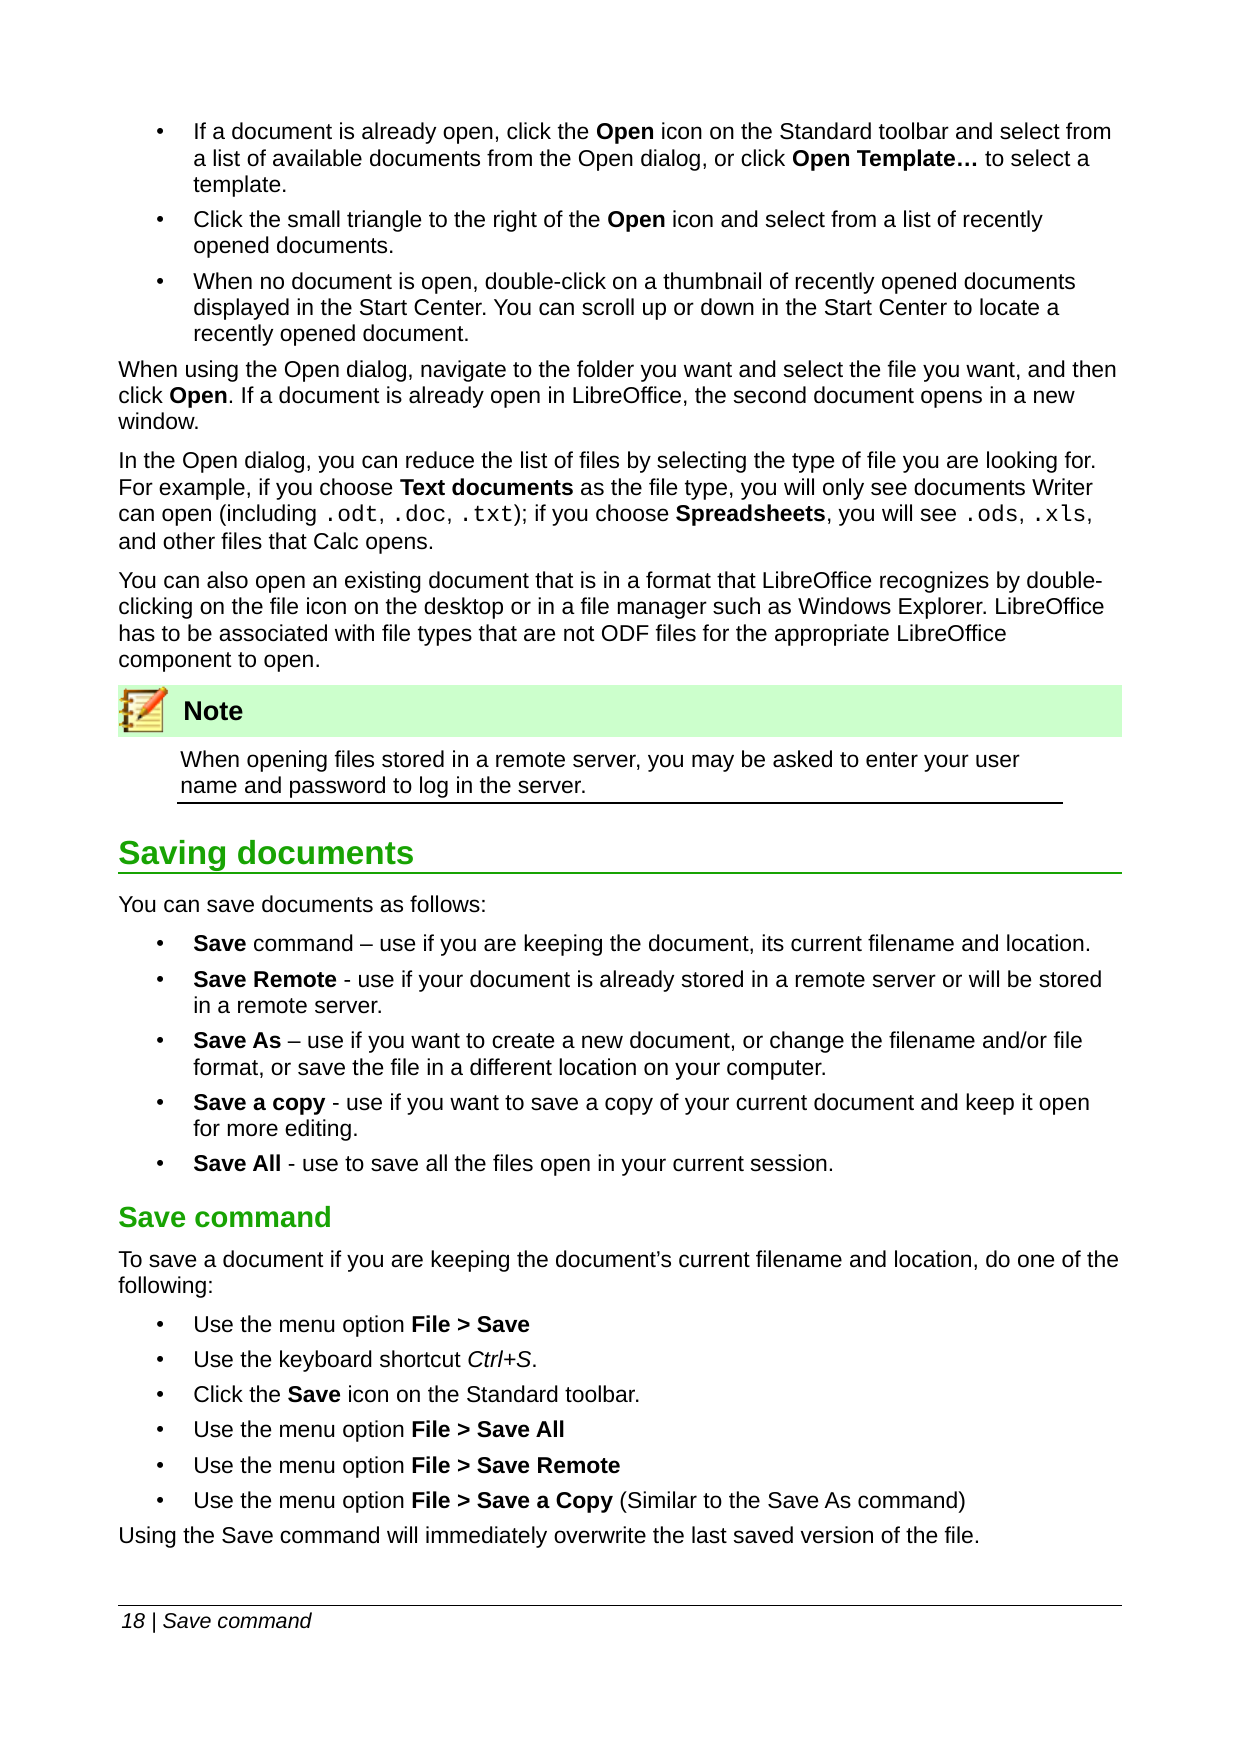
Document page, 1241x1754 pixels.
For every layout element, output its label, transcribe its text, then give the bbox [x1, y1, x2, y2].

list Save As – use if you want to create a new document, or change the filename and/or file format, or save the file in a different location on your computer. [156, 1027, 1122, 1080]
list Click the Save icon on the Standard toolbar. [156, 1381, 1122, 1407]
text You can also open an existing document that is in a format that LibreOffice recognizes by double-clicking on the file icon on the desktop or in a file manager such as Windows Explorer. LibreOffice has to be associated with file types that are not ODF files for the appropriate LibreOffice component to open. [118, 567, 1122, 672]
text Using the Save command will immediately overwrite the last saved version of the file. [118, 1522, 1122, 1548]
list Use the menu option File > Save Remote [156, 1452, 1122, 1478]
list If a document is already open, click the Open icon on the Standard toolbar and select from a list of available documents from the Open dialog, or click Open Template… to select a template. [156, 118, 1122, 197]
list When no document is open, double-click on a thumbnail of recently opened documents displayed in the Start Center. You can scroll up or down in the Start Center to locate a recently opened document. [156, 268, 1122, 347]
list Click the small triangle to the right of the Open icon and select from a list of recently opened documents. [156, 206, 1122, 259]
text You can save documents as follows: [118, 891, 1122, 918]
list Use the keyboard shortcut Ctrl+S. [156, 1346, 1122, 1372]
list Use the menu option File > Save All [156, 1416, 1122, 1443]
subtitle Saving documents [118, 833, 1122, 872]
text To save a document if you are keeping the document’s current filename and location, do one of the following: [118, 1246, 1122, 1298]
list Use the menu option File > Save a Copy (Similar to the Save As command) [156, 1487, 1122, 1513]
list Save Remote - use if your document is already stored in a remote server or will be stored in a remote server. [156, 966, 1122, 1018]
list Save a copy - use if you want to save a copy of your current document and keep it open for more editing. [156, 1089, 1122, 1141]
subtitle Save command [118, 1200, 1122, 1234]
list Save command – use if you are keeping the document, its current filename and location. [156, 930, 1122, 957]
list Use the menu option File > Save [156, 1311, 1122, 1337]
text When using the Open dialog, navigate to the folder you want and select the file you want, and then click Open. If a document is already open in LibreOffice, the second document opens in a new window. [118, 356, 1122, 434]
text In the Open dialog, you can reduce the list of files by selecting the type of file you are looking for. For example, if you choose Text documents as the file type, you will only see documents Writer can open (including .odt, .doc, .txt); if you choose Spreadsheets, you will see .ods, .xls, and other files that Calc opens. [118, 447, 1122, 554]
text When opening files stored in a remote server, you may be asked to enter your user name and password to log in the server. [177, 743, 1063, 802]
picture [119, 685, 170, 736]
list Save All - use to save all the files open in your current session. [156, 1150, 1122, 1177]
subtitle Note [118, 685, 1122, 737]
